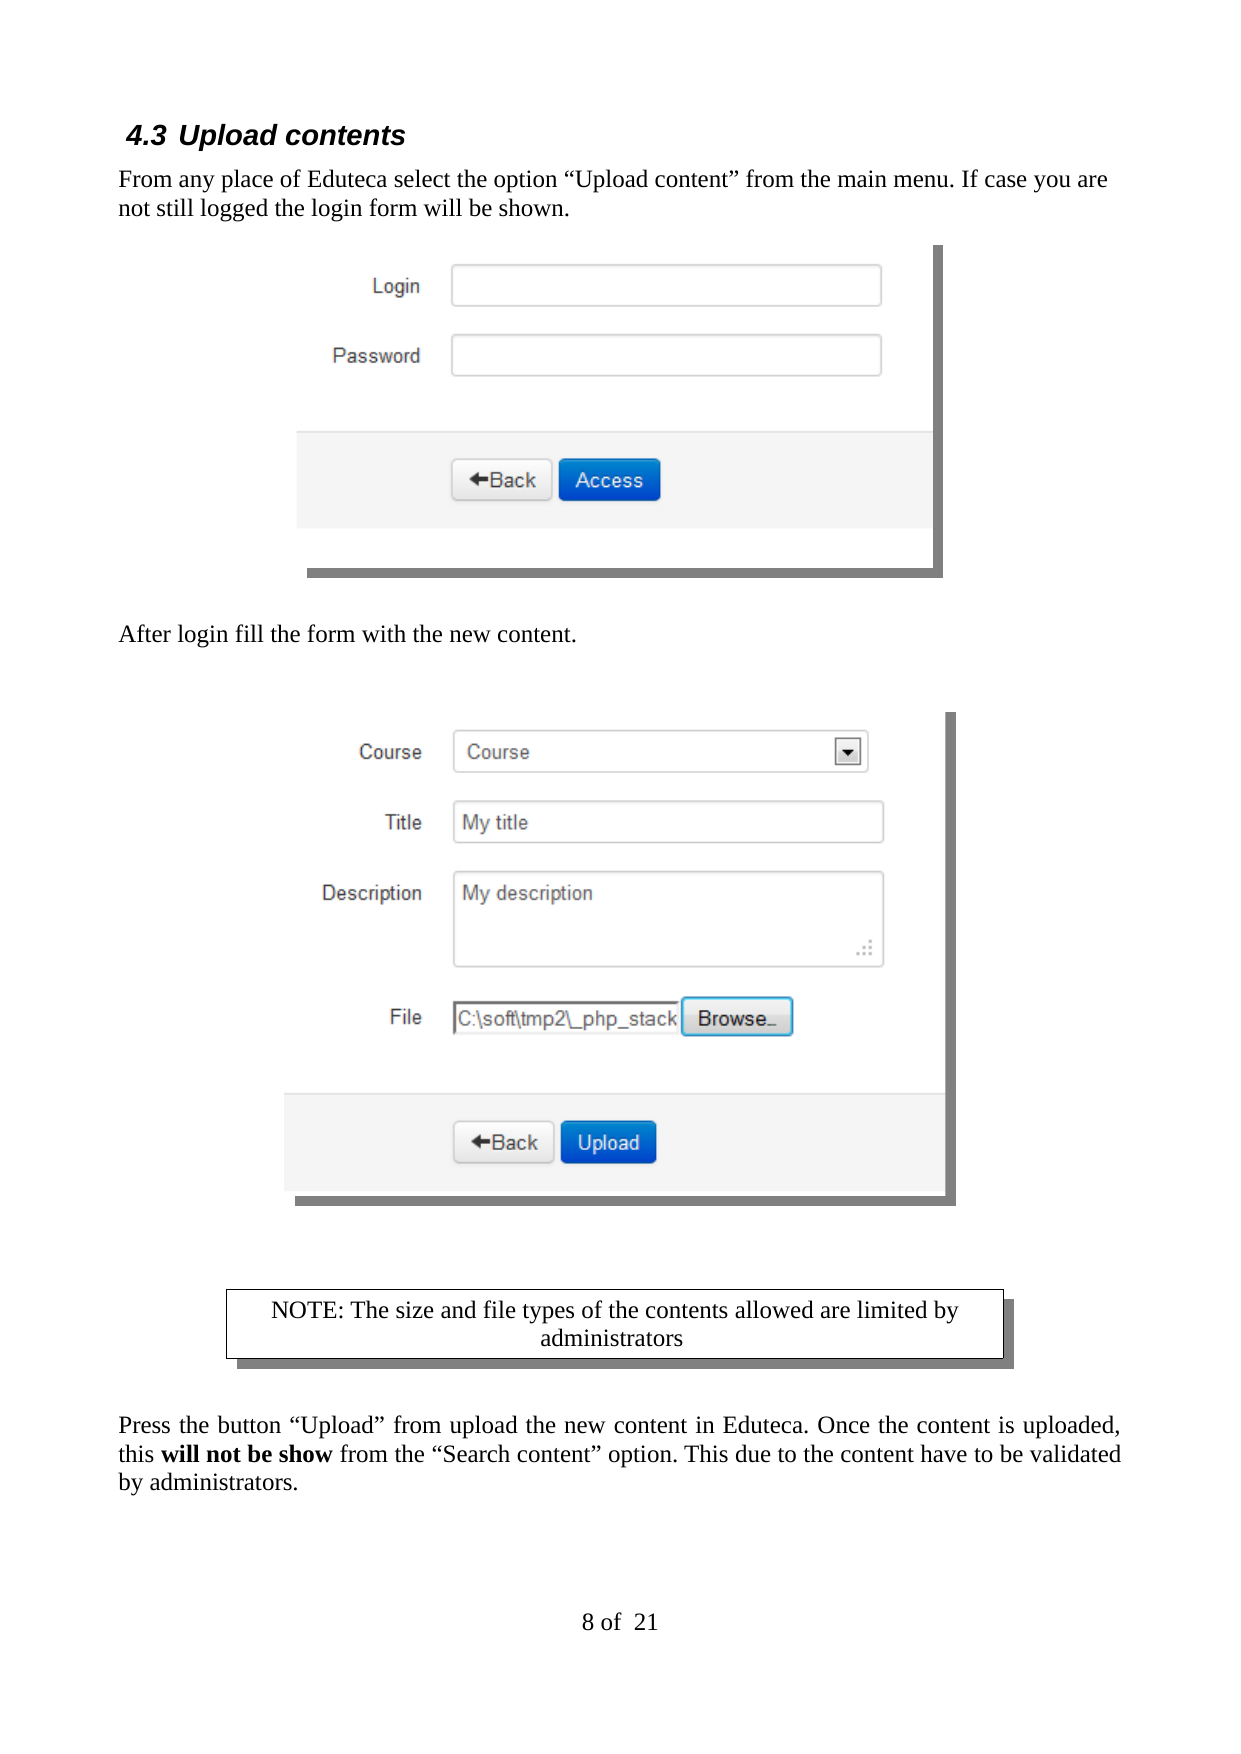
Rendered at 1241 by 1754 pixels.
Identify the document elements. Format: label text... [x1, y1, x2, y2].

subtitle Upload contents [118, 118, 1122, 152]
table_header NOTE: The size and file types of the contents allowed are limited by administrators [227, 1290, 1003, 1358]
picture [296, 234, 933, 568]
text After login fill the form with the new content. [118, 619, 1122, 648]
text From any place of Eduteca select the option “Upload content” from the main menu. If case you are not still logged the login form will be shown. [118, 164, 1122, 222]
picture [284, 701, 946, 1196]
text Press the button “Upload” from upload the new content in Eduteca. Once the content is uploaded, this will not be show from the “Search content” option. This due to the content have to be validated by administrators. [118, 1410, 1122, 1496]
